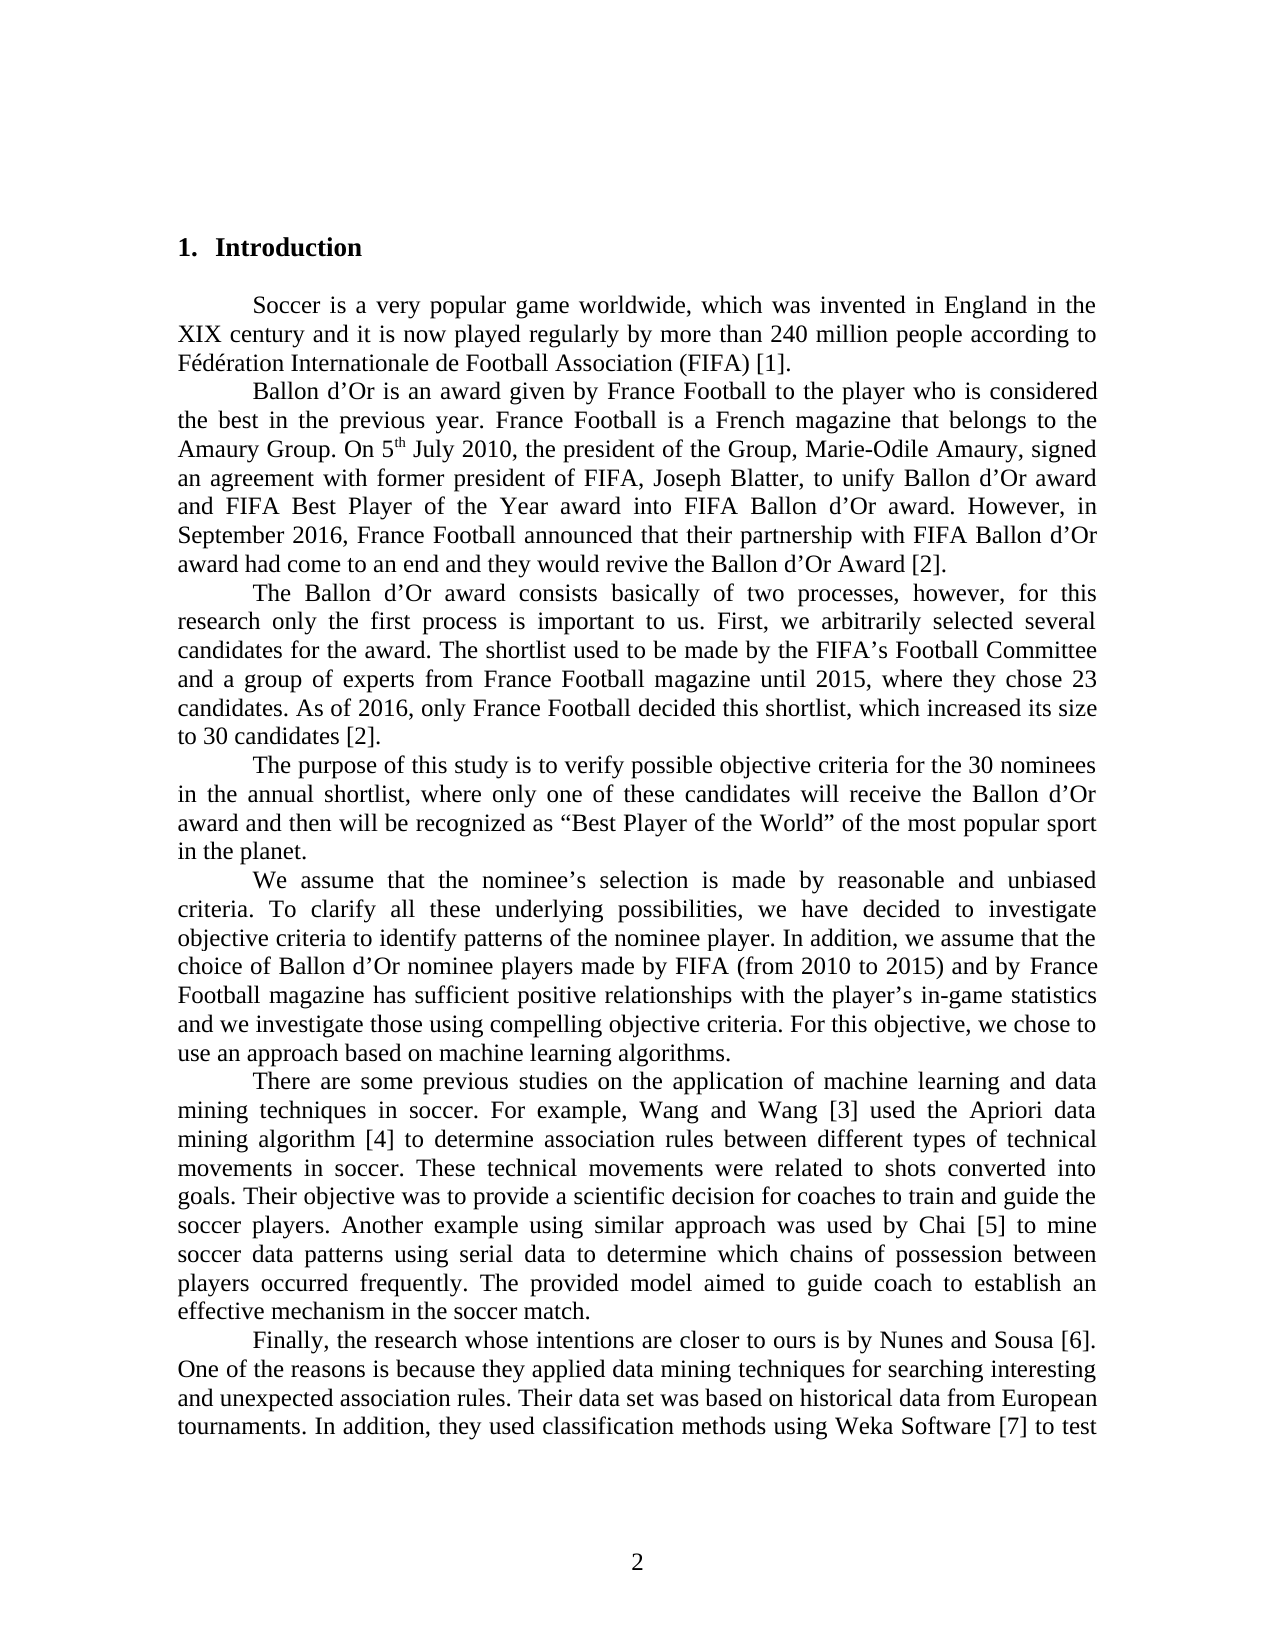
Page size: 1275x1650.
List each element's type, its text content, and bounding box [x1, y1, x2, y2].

text We assume that the nominee’s selection is made by reasonable and unbiased criteria. To clarify all these underlying possibilities, we have decided to investigate objective criteria to identify patterns of the nominee player. In addition, we assume that the choice of Ballon d’Or nominee players made by FIFA (from 2010 to 2015) and by France Football magazine has sufficient positive relationships with the player’s in-game statistics and we investigate those using compelling objective criteria. For this objective, we chose to use an approach based on machine learning algorithms. [177, 865, 1098, 1066]
text Finally, the research whose intentions are closer to ours is by Nunes and Sousa [6]. One of the reasons is because they applied data mining techniques for searching interesting and unexpected association rules. Their data set was based on historical data from European tournaments. In addition, they used classification methods using Weka Software [7] to test [177, 1325, 1098, 1440]
text The purpose of this study is to verify possible objective criteria for the 30 nominees in the annual shortlist, where only one of these candidates will receive the Ballon d’Or award and then will be recognized as “Best Player of the World” of the most popular sport in the planet. [177, 750, 1098, 865]
subtitle Introduction [177, 231, 1098, 262]
text Ballon d’Or is an award given by France Football to the player who is considered the best in the previous year. France Football is a French magazine that belongs to the Amaury Group. On 5th July 2010, the president of the Group, Marie-Odile Amaury, signed an agreement with former president of FIFA, Joseph Blatter, to unify Ballon d’Or award and FIFA Best Player of the Year award into FIFA Ballon d’Or award. However, in September 2016, France Football announced that their partnership with FIFA Ballon d’Or award had come to an end and they would revive the Ballon d’Or Award [2]. [177, 376, 1098, 578]
text Soccer is a very popular game worldwide, which was invented in England in the XIX century and it is now played regularly by more than 240 million people according to Fédération Internationale de Football Association (FIFA) [1]. [177, 290, 1098, 376]
text The Ballon d’Or award consists basically of two processes, however, for this research only the first process is important to us. First, we arbitrarily selected several candidates for the award. The shortlist used to be made by the FIFA’s Football Committee and a group of experts from France Football magazine until 2015, where they chose 23 candidates. As of 2016, only France Football decided this shortlist, which increased its size to 30 candidates [2]. [177, 578, 1098, 750]
text There are some previous studies on the application of machine learning and data mining techniques in soccer. For example, Wang and Wang [3] used the Apriori data mining algorithm [4] to determine association rules between different types of technical movements in soccer. These technical movements were related to shots converted into goals. Their objective was to provide a scientific decision for coaches to train and guide the soccer players. Another example using similar approach was used by Chai [5] to mine soccer data patterns using serial data to determine which chains of possession between players occurred frequently. The provided model aimed to guide coach to establish an effective mechanism in the soccer match. [177, 1066, 1098, 1325]
